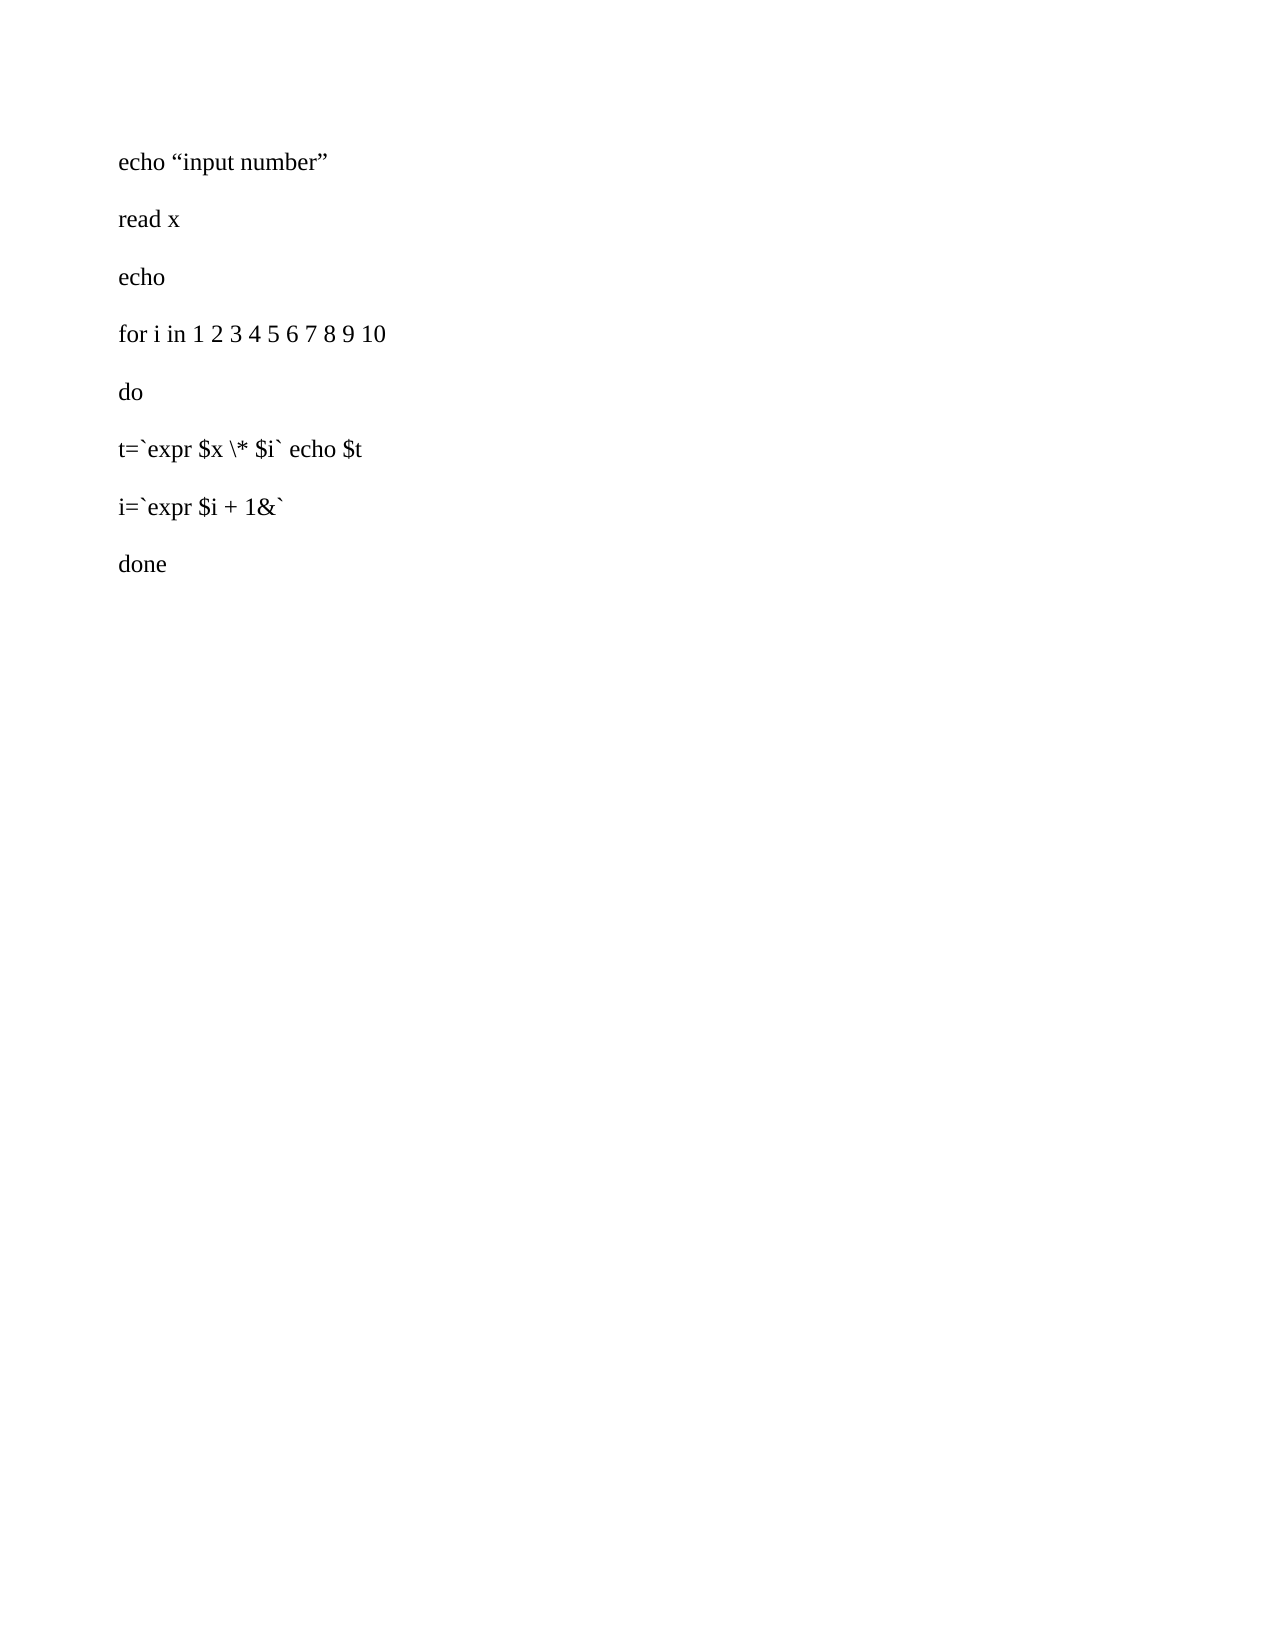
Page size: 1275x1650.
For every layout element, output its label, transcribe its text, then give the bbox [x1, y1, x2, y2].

text echo [118, 262, 1157, 291]
text do [118, 377, 1157, 406]
text t=`expr $x \* $i` echo $t [118, 434, 1157, 463]
text done [118, 549, 1157, 578]
text i=`expr $i + 1&` [118, 492, 1157, 521]
text echo “input number” [118, 147, 1157, 176]
text for i in 1 2 3 4 5 6 7 8 9 10 [118, 319, 1157, 348]
text read x [118, 204, 1157, 233]
